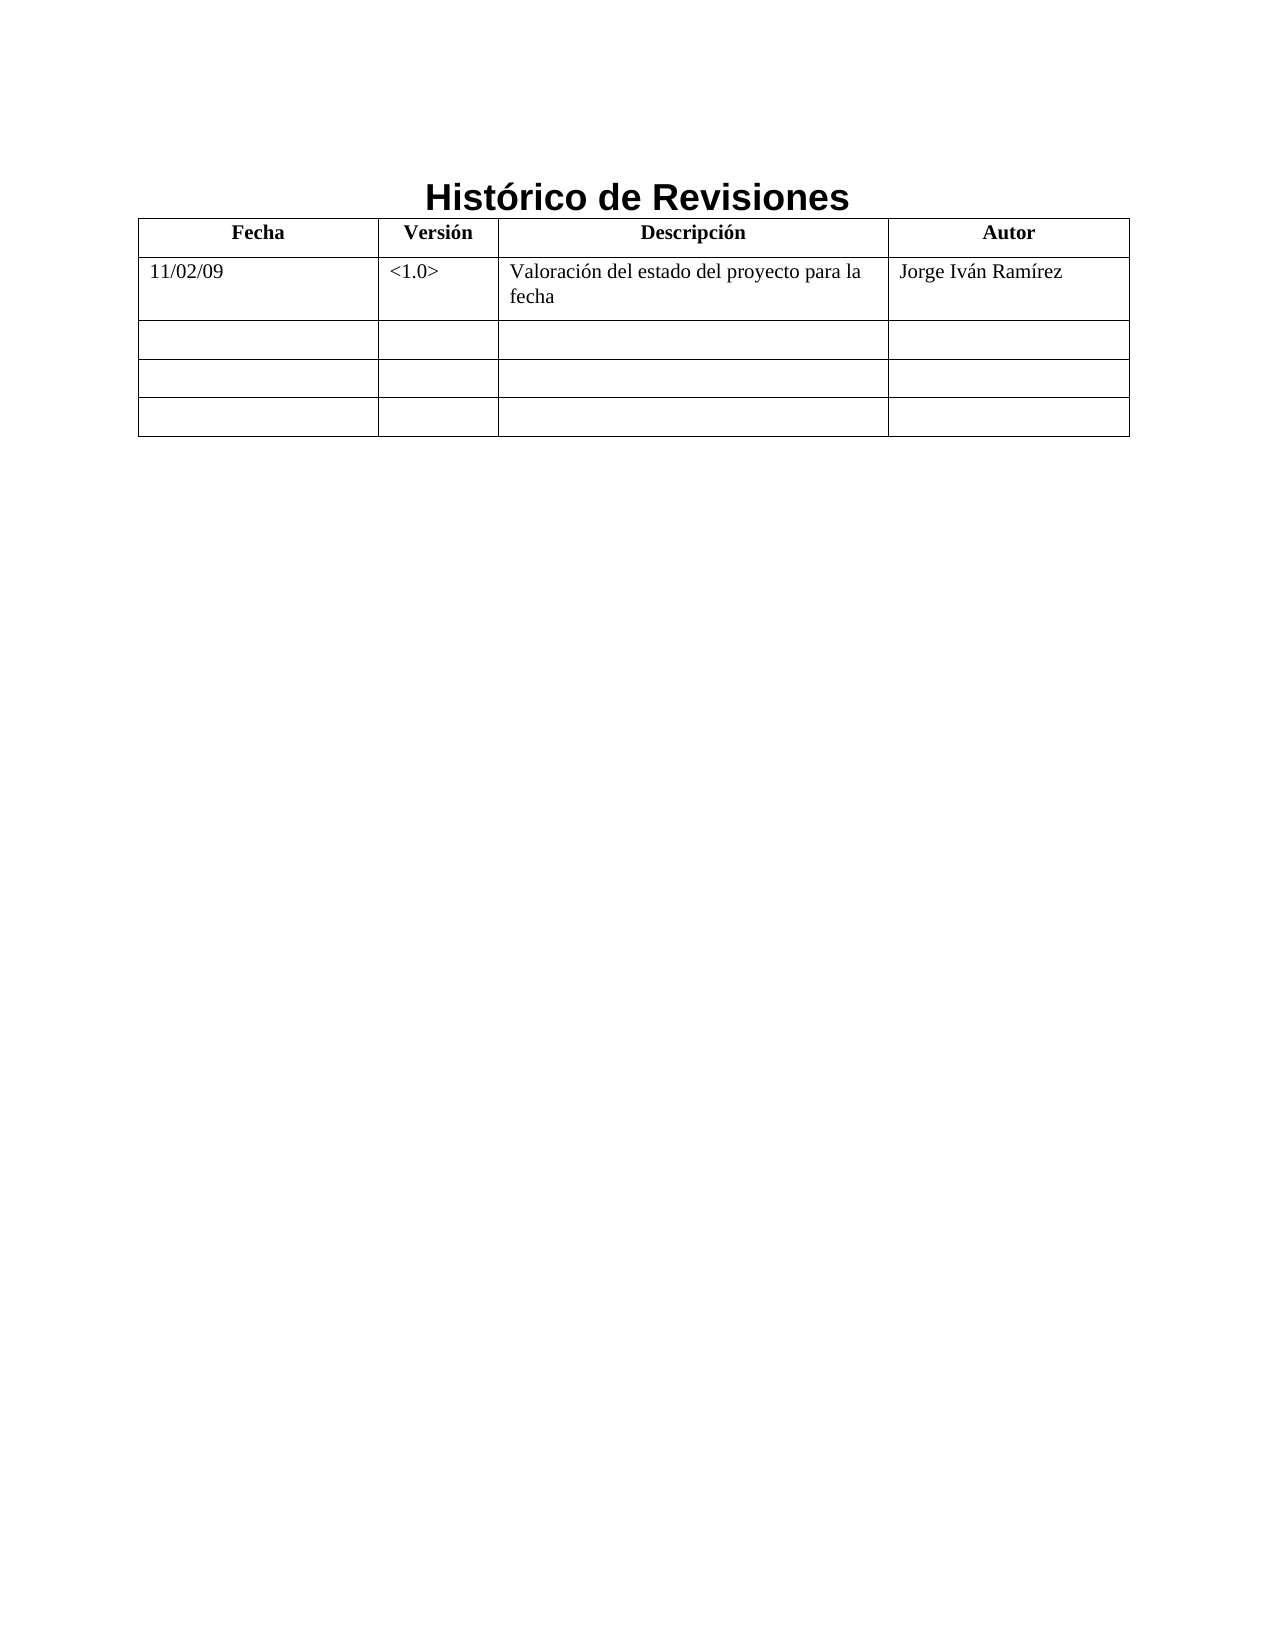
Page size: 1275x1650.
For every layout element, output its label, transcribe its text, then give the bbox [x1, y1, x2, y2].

table_cell [499, 398, 888, 436]
table_header Versión [379, 219, 498, 257]
table_header Descripción [499, 219, 888, 257]
table_cell [889, 360, 1129, 397]
table_cell [499, 360, 888, 397]
table_cell 02/11/09 [139, 258, 378, 320]
table_cell [499, 321, 888, 359]
table_cell Valoración del estado del proyecto para la fecha [499, 258, 888, 320]
title Histórico de Revisiones [150, 175, 1125, 218]
table_header Autor [889, 219, 1129, 257]
table_cell [379, 398, 498, 436]
table_cell <1.0> [379, 258, 498, 320]
table_cell [889, 398, 1129, 436]
table_cell [139, 321, 378, 359]
table_cell [379, 360, 498, 397]
table_cell [139, 398, 378, 436]
table_cell [139, 360, 378, 397]
table_cell [379, 321, 498, 359]
table_header Fecha [139, 219, 378, 257]
table_cell Jorge Iván Ramírez [889, 258, 1129, 320]
table_cell [889, 321, 1129, 359]
